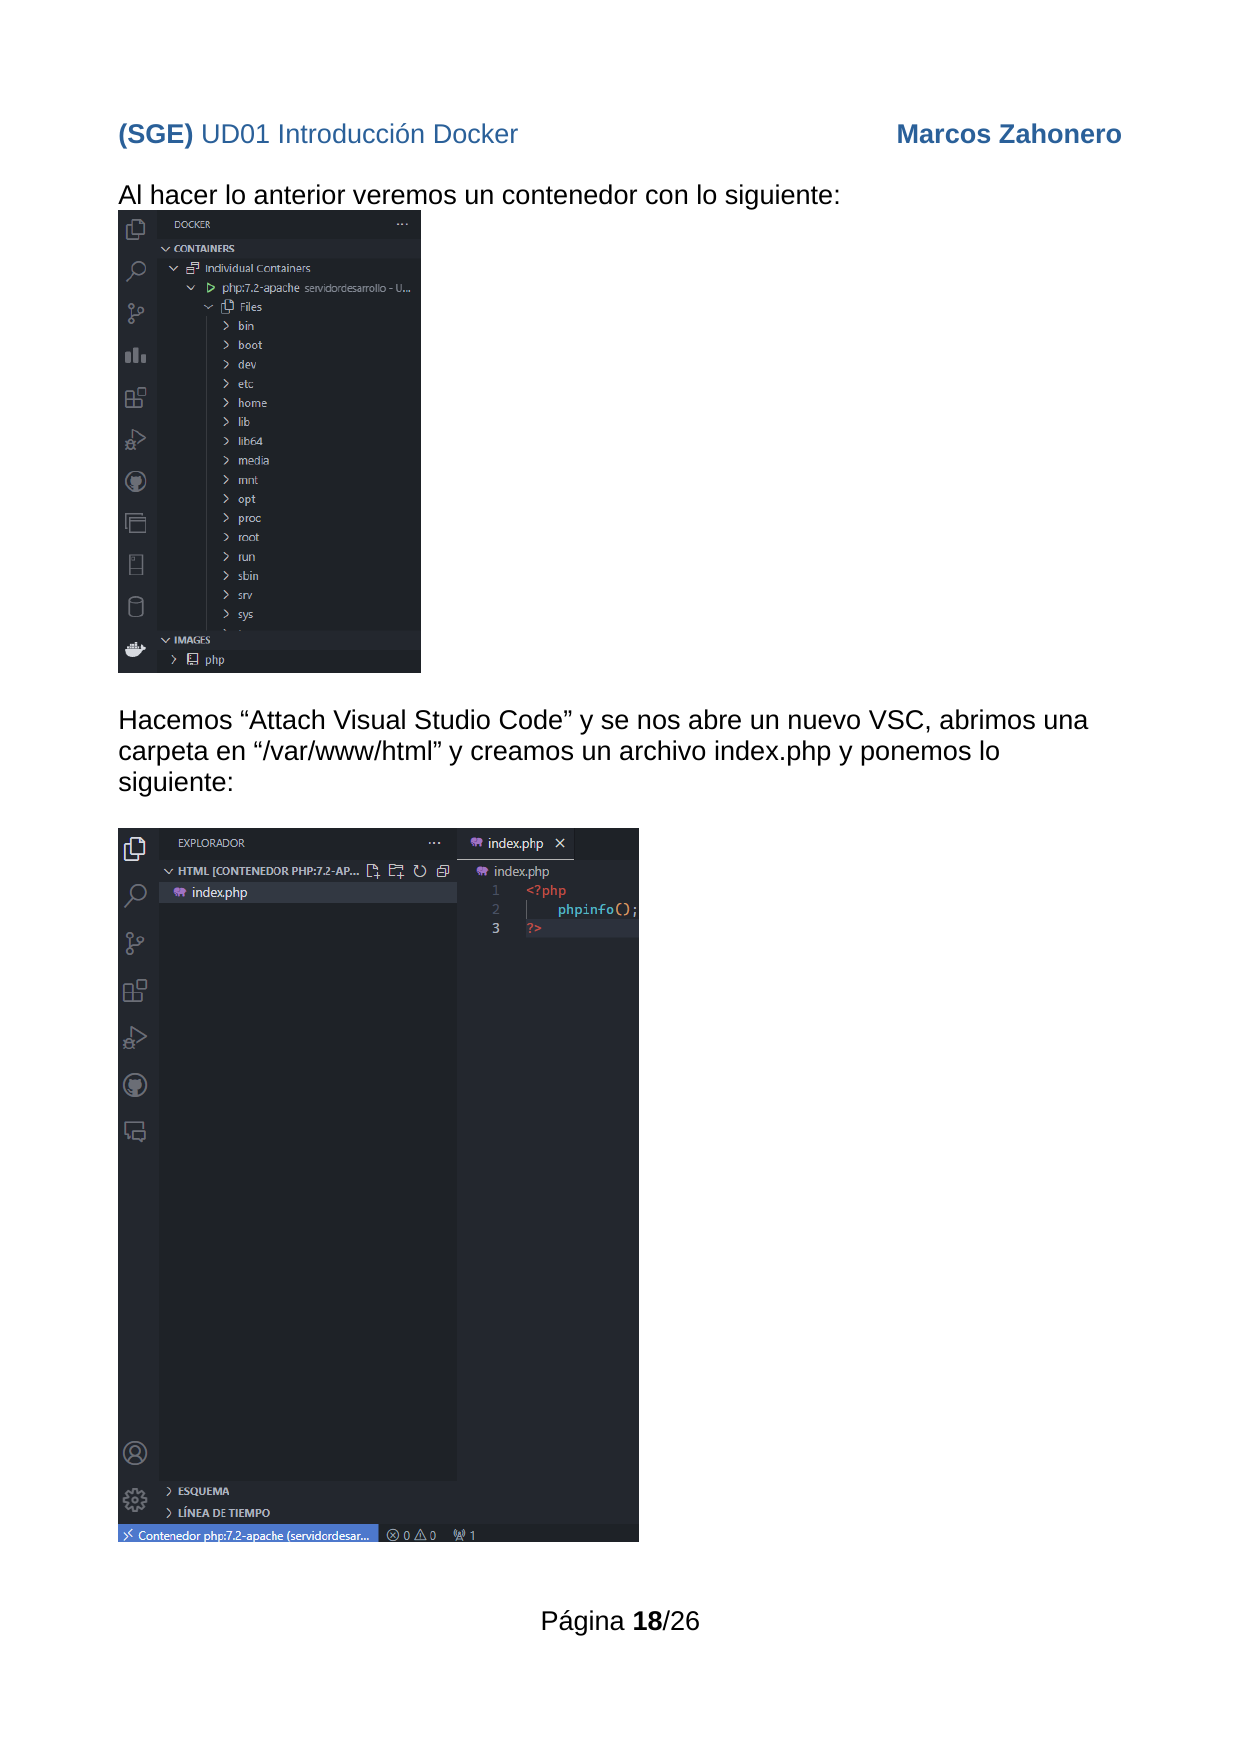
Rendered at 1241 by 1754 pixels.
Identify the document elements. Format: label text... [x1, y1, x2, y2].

picture [118, 210, 421, 673]
text Al hacer lo anterior veremos un contenedor con lo siguiente: [118, 179, 1122, 210]
picture [118, 828, 639, 1542]
text Hacemos “Attach Visual Studio Code” y se nos abre un nuevo VSC, abrimos una carpeta en “/var/www/html” y creamos un archivo index.php y ponemos lo siguiente: [118, 704, 1122, 797]
